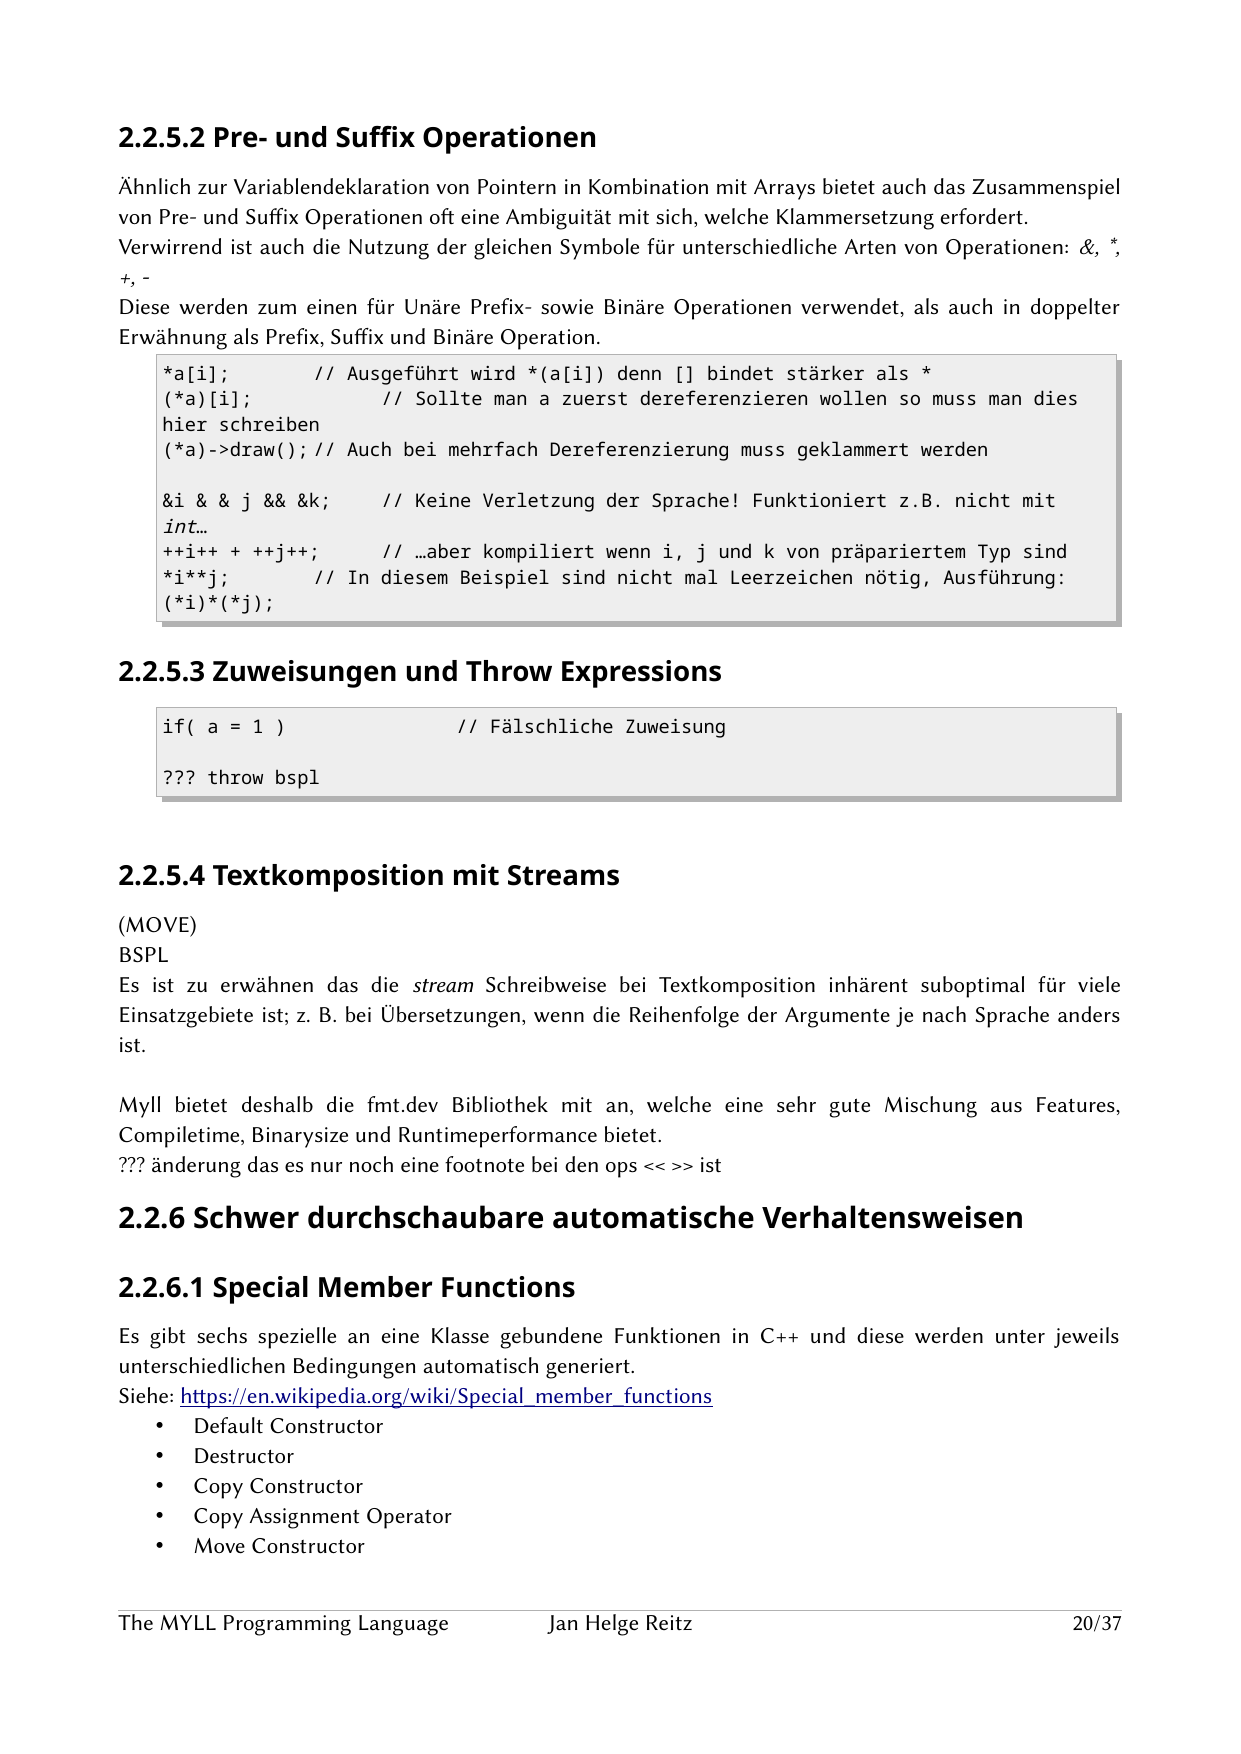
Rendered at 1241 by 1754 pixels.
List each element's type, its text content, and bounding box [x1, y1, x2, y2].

subtitle Special Member Functions [118, 1267, 1122, 1305]
subtitle Schwer durchschaubare automatische Verhaltensweisen [118, 1197, 1122, 1237]
list Default Constructor [156, 1413, 1122, 1439]
text *a[i]; // Ausgeführt wird *(a[i]) denn [] bindet stärker als * (*a)[i]; // Sollte man a zuerst dereferenzieren wollen so muss man dies hier schreiben [157, 355, 1116, 431]
subtitle Pre- und Suffix Operationen [118, 118, 1122, 156]
text Diese werden zum einen für Unäre Prefix- sowie Binäre Operationen verwendet, als auch in doppelter Erwähnung als Prefix, Suffix und Binäre Operation. [118, 294, 1122, 350]
text ??? änderung das es nur noch eine footnote bei den ops << >> ist [118, 1152, 1122, 1178]
text Verwirrend ist auch die Nutzung der gleichen Symbole für unterschiedliche Arten von Operationen: &, *, +, - [118, 234, 1122, 290]
subtitle Textkomposition mit Streams [118, 856, 1122, 894]
text Es gibt sechs spezielle an eine Klasse gebundene Funktionen in C++ und diese werden unter jeweils unterschiedlichen Bedingungen automatisch generiert. [118, 1323, 1122, 1379]
text Siehe: https://en.wikipedia.org/wiki/Special_member_functions [118, 1383, 1122, 1409]
text ??? throw bspl [157, 758, 1116, 796]
text (MOVE) [118, 912, 1122, 938]
text Es ist zu erwähnen das die stream Schreibweise bei Textkomposition inhärent suboptimal für viele Einsatzgebiete ist; z. B. bei Übersetzungen, wenn die Reihenfolge der Argumente je nach Sprache anders ist. Myll bietet deshalb die fmt.dev Bibliothek mit an, welche eine sehr gute Mischung aus Features, Compiletime, Binarysize und Runtimeperformance bietet. [118, 972, 1122, 1148]
text *i**j; // In diesem Beispiel sind nicht mal Leerzeichen nötig, Ausführung: (*i)*(*j); [157, 558, 1116, 621]
text &i & & j && &k; // Keine Verletzung der Sprache! Funktioniert z.B. nicht mit int… [157, 482, 1116, 533]
list Copy Constructor [156, 1473, 1122, 1499]
text Ähnlich zur Variablendeklaration von Pointern in Kombination mit Arrays bietet auch das Zusammenspiel von Pre- und Suffix Operationen oft eine Ambiguität mit sich, welche Klammersetzung erfordert. [118, 174, 1122, 230]
list Move Constructor [156, 1533, 1122, 1559]
text ++i++ + ++j++; // …aber kompiliert wenn i, j und k von präpariertem Typ sind [157, 533, 1116, 558]
list Destructor [156, 1443, 1122, 1469]
subtitle Zuweisungen und Throw Expressions [118, 651, 1122, 689]
list Copy Assignment Operator [156, 1503, 1122, 1529]
text if( a = 1 ) // Fälschliche Zuweisung [157, 708, 1116, 733]
text BSPL [118, 942, 1122, 968]
text (*a)->draw(); // Auch bei mehrfach Dereferenzierung muss geklammert werden [157, 431, 1116, 482]
